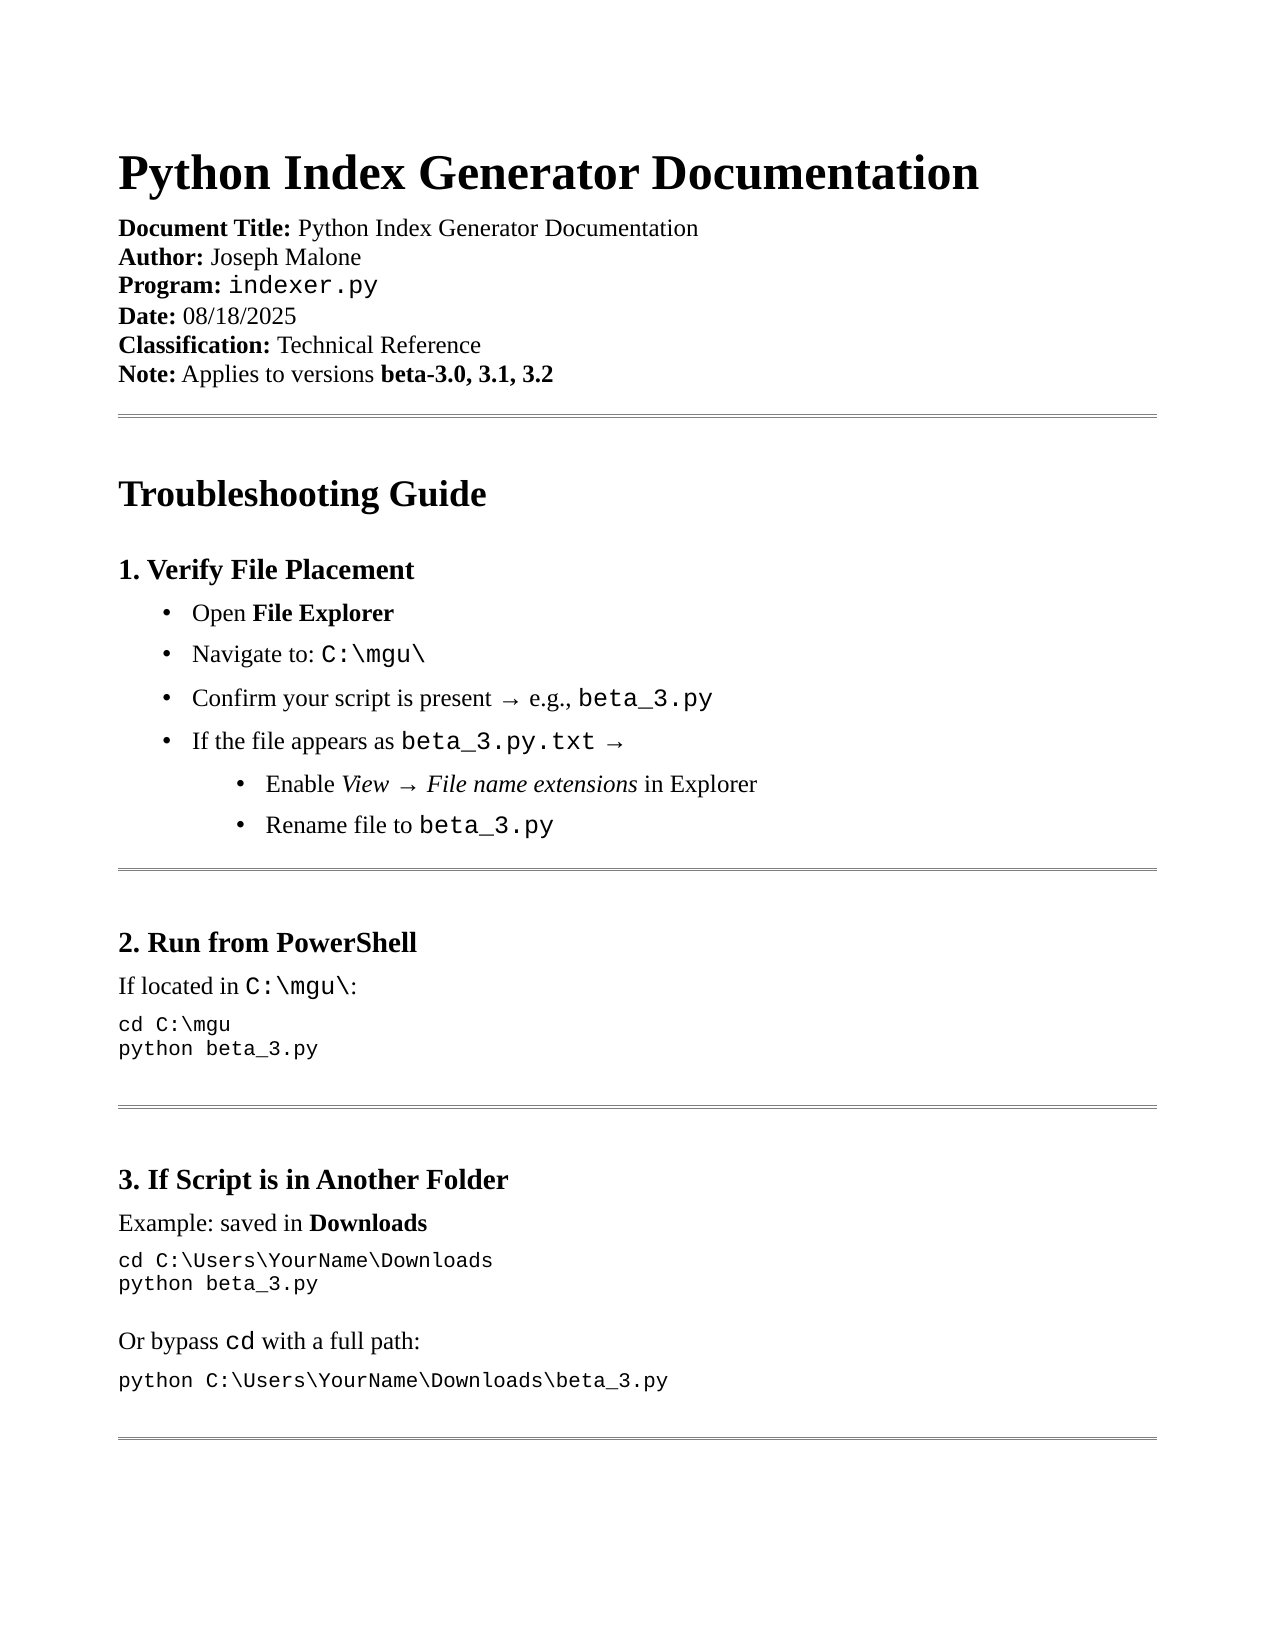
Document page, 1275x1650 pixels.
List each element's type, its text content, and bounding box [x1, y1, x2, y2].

text python C:\Users\YourName\Downloads\beta_3.py [118, 1370, 1157, 1393]
text Author: Joseph Malone Program: indexer.py Date: 08/18/2025 Classification: Technical Reference Note: Applies to versions beta-3.0, 3.1, 3.2 [118, 242, 1157, 388]
list Navigate to: C:\mgu\ [162, 639, 1157, 670]
text Or bypass cd with a full path: [118, 1326, 1157, 1357]
subtitle 1. Verify File Placement [118, 552, 1157, 586]
subtitle Python Index Generator Documentation [118, 143, 1157, 201]
list Rename file to beta_3.py [236, 811, 1157, 841]
subtitle 2. Run from PowerShell [118, 925, 1157, 958]
list Open File Explorer [162, 598, 1157, 627]
text Document Title: Python Index Generator Documentation [118, 213, 1157, 242]
subtitle Troubleshooting Guide [118, 471, 1157, 514]
subtitle 3. If Script is in Another Folder [118, 1162, 1157, 1196]
text python beta_3.py [118, 1038, 1157, 1062]
text cd C:\Users\YourName\Downloads [118, 1249, 1157, 1273]
text python beta_3.py [118, 1273, 1157, 1297]
list Confirm your script is present → e.g., beta_3.py [162, 683, 1157, 713]
text If located in C:\mgu\: [118, 971, 1157, 1002]
text Example: saved in Downloads [118, 1208, 1157, 1237]
list Enable View → File name extensions in Explorer [236, 769, 1157, 798]
text cd C:\mgu [118, 1014, 1157, 1038]
list If the file appears as beta_3.py.txt → [162, 726, 1157, 757]
